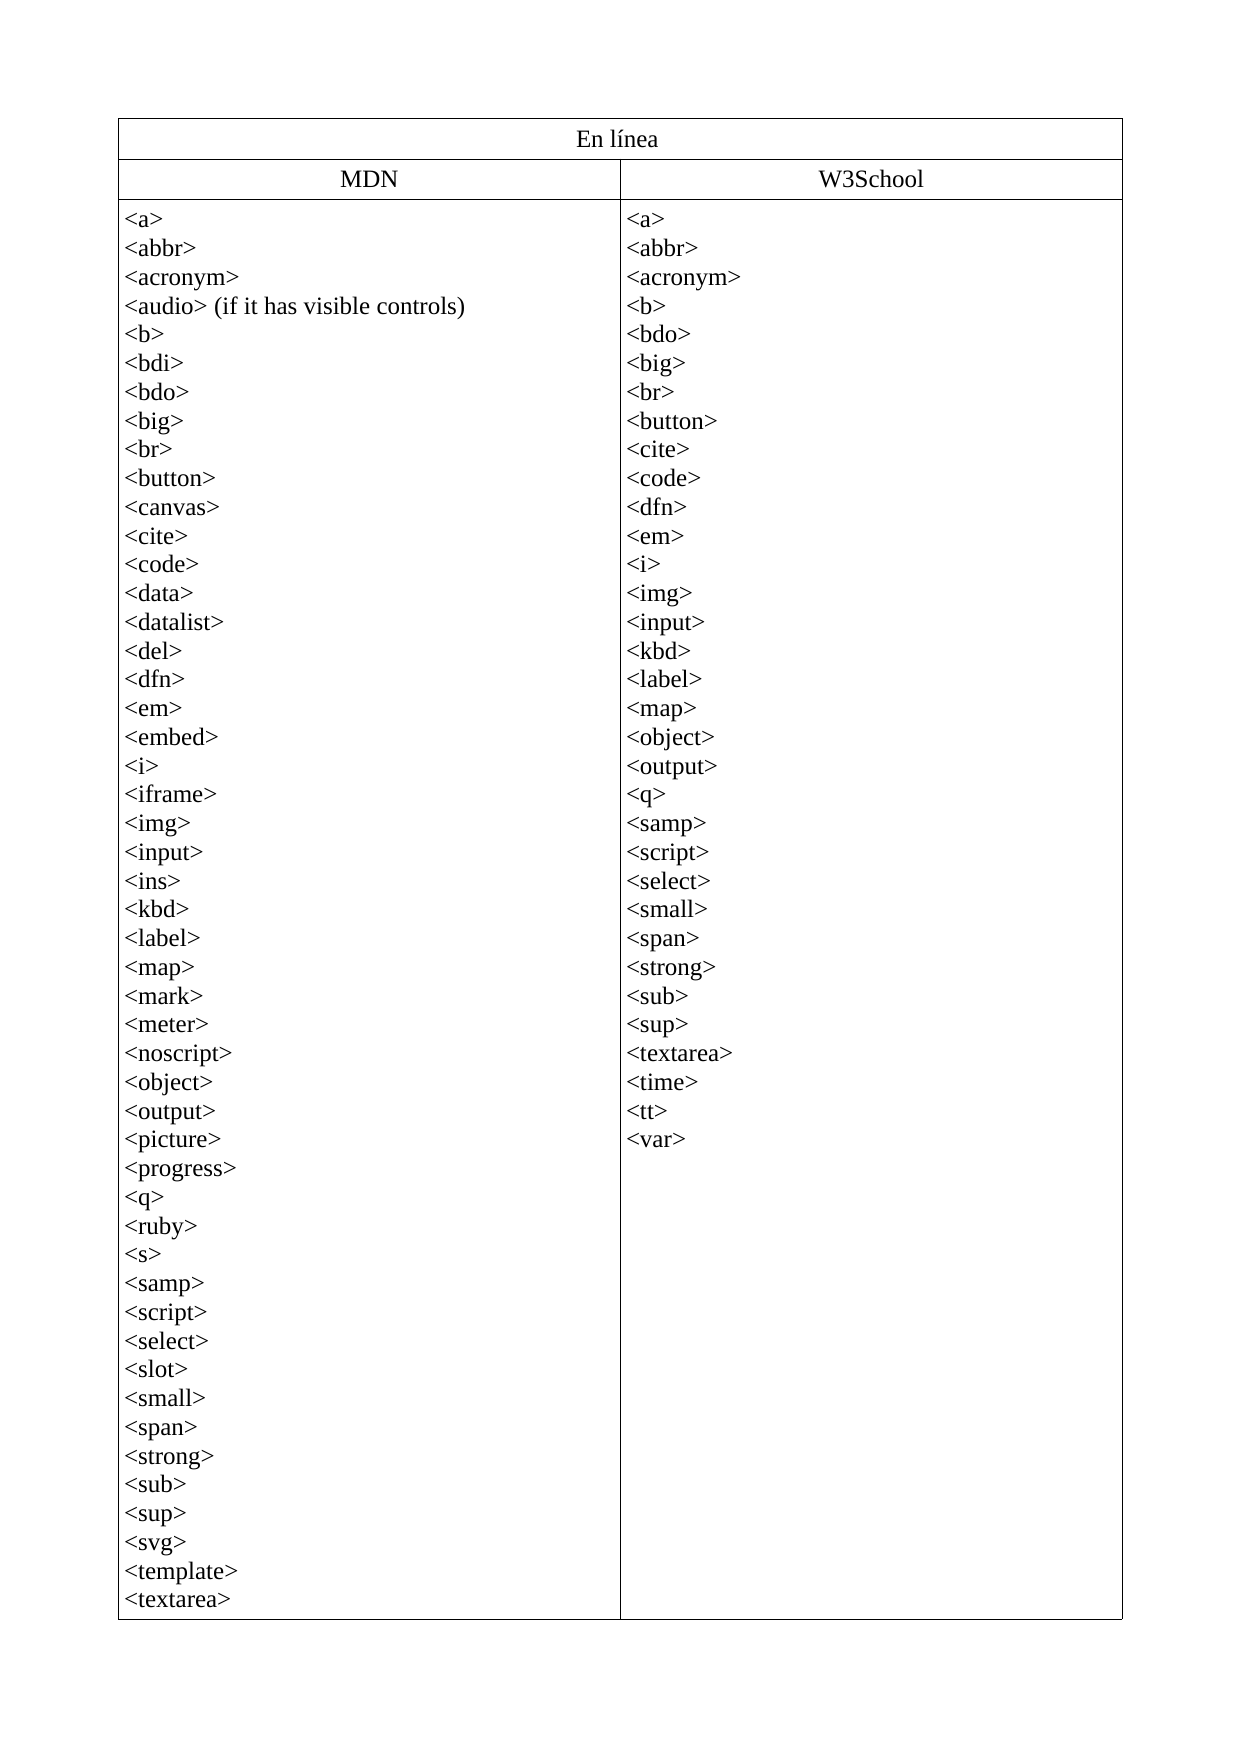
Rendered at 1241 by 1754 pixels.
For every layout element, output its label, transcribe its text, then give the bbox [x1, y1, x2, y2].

table_cell <a> <abbr> <acronym> <audio> (if it has visible controls) <b> <bdi> <bdo> <big> <br> <button> <canvas> <cite> <code> <data> <datalist> <del> <dfn> <em> <embed> <i> <iframe> <img> <input> <ins> <kbd> <label> <map> <mark> <meter> <noscript> <object> <output> <picture> <progress> <q> <ruby> <s> <samp> <script> <select> <slot> <small> <span> <strong> <sub> <sup> <svg> <template> <textarea> [119, 200, 620, 1619]
table_cell W3School [621, 160, 1122, 199]
table_header En línea [119, 119, 1122, 158]
table_cell MDN [119, 160, 620, 199]
table_cell <a> <abbr> <acronym> <b> <bdo> <big> <br> <button> <cite> <code> <dfn> <em> <i> <img> <input> <kbd> <label> <map> <object> <output> <q> <samp> <script> <select> <small> <span> <strong> <sub> <sup> <textarea> <time> <tt> <var> [621, 200, 1122, 1619]
